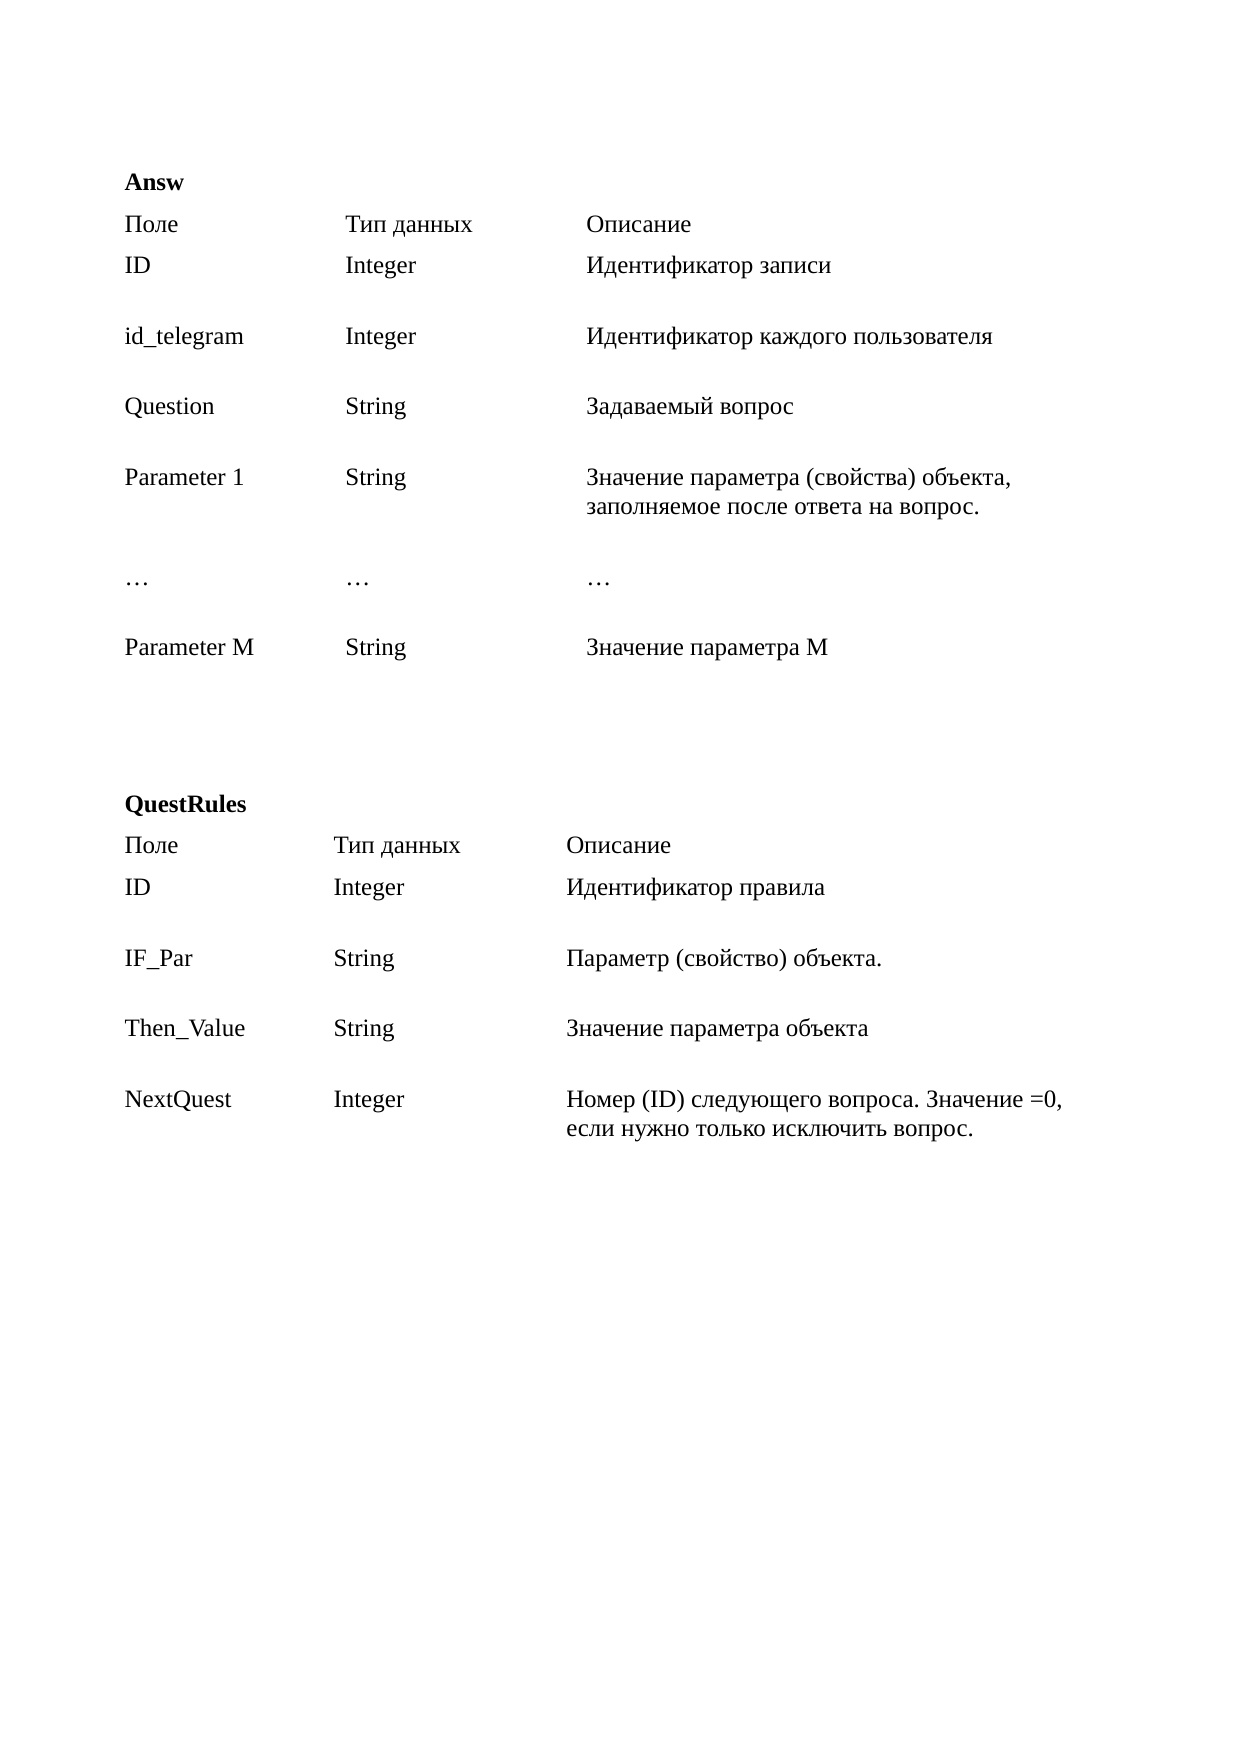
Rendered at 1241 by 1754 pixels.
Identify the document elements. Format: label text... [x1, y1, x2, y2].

table_cell Then_Value [118, 1007, 327, 1078]
table_cell Question [118, 385, 339, 456]
table_cell Поле [118, 203, 339, 244]
table_cell Тип данных [327, 824, 560, 866]
table_cell Поле [118, 824, 327, 866]
table_cell Parameter 1 [118, 456, 339, 555]
table_cell … [580, 555, 1122, 626]
table_header Answ [118, 161, 1122, 202]
table_cell Задаваемый вопрос [580, 385, 1122, 456]
table_cell Параметр (свойство) объекта. [560, 936, 1122, 1007]
table_cell Идентификатор каждого пользователя [580, 315, 1122, 385]
table_cell Значение параметра (свойства) объекта, заполняемое после ответа на вопрос. [580, 456, 1122, 555]
table_cell Значение параметра M [580, 626, 1122, 697]
table_cell String [327, 1007, 560, 1078]
table_cell ID [118, 244, 339, 314]
table_cell IF_Par [118, 936, 327, 1007]
table_cell Номер (ID) следующего вопроса. Значение =0, если нужно только исключить вопрос. [560, 1078, 1122, 1177]
table_cell Идентификатор правила [560, 866, 1122, 936]
table_header QuestRules [118, 783, 1122, 824]
table_cell Integer [327, 1078, 560, 1177]
table_cell Значение параметра объекта [560, 1007, 1122, 1078]
table_cell String [339, 626, 580, 697]
table_cell Описание [580, 203, 1122, 244]
table_cell id_telegram [118, 315, 339, 385]
table_cell Integer [339, 315, 580, 385]
table_cell Тип данных [339, 203, 580, 244]
table_cell Integer [327, 866, 560, 936]
table_cell String [327, 936, 560, 1007]
table_cell Parameter M [118, 626, 339, 697]
table_cell ID [118, 866, 327, 936]
table_cell Идентификатор записи [580, 244, 1122, 314]
table_cell … [339, 555, 580, 626]
table_cell NextQuest [118, 1078, 327, 1177]
table_cell … [118, 555, 339, 626]
table_cell String [339, 456, 580, 555]
table_cell Описание [560, 824, 1122, 866]
table_cell String [339, 385, 580, 456]
table_cell Integer [339, 244, 580, 314]
